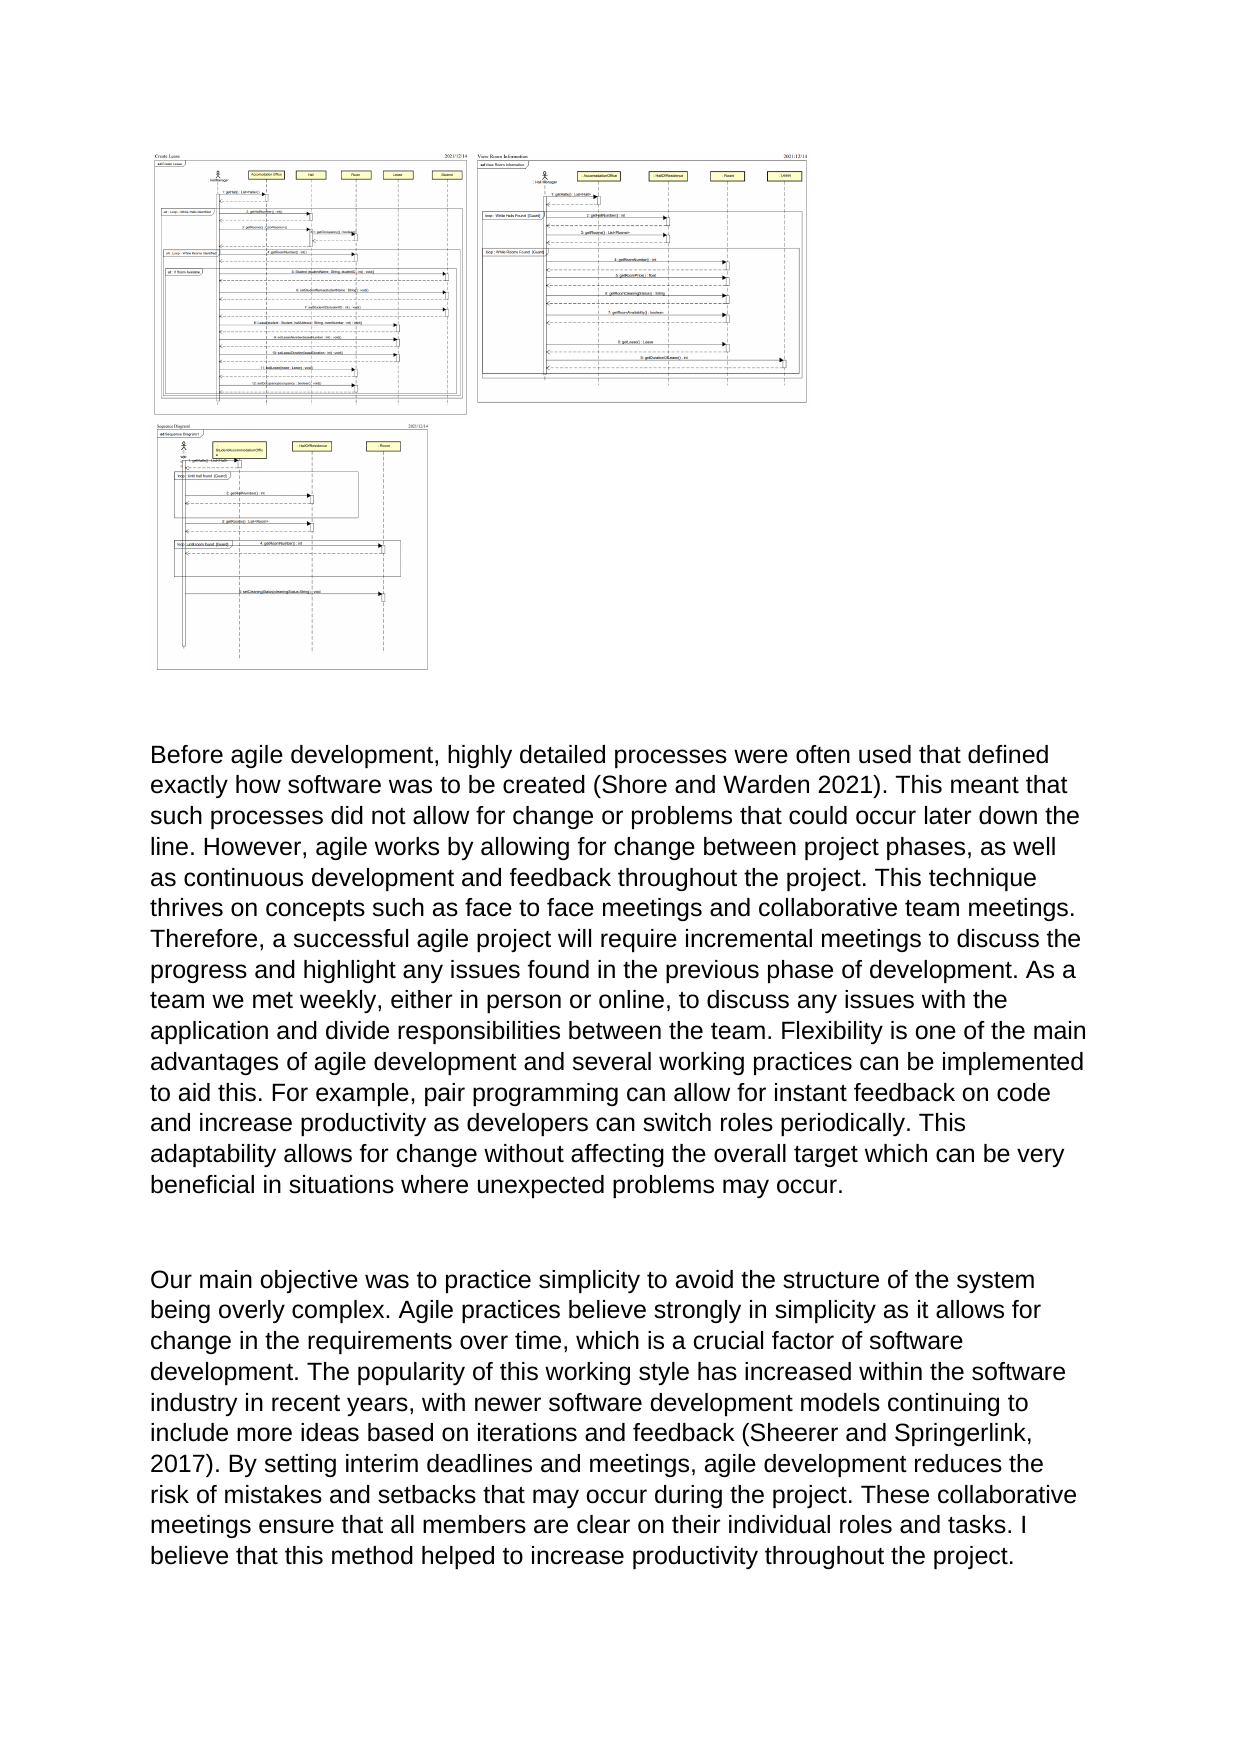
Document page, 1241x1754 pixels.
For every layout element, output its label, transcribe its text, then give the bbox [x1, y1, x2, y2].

text Our main objective was to practice simplicity to avoid the structure of the system being overly complex. Agile practices believe strongly in simplicity as it allows for change in the requirements over time, which is a crucial factor of software development. The popularity of this working style has increased within the software industry in recent years, with newer software development models continuing to include more ideas based on iterations and feedback (Sheerer and Springerlink, 2017). By setting interim deadlines and meetings, agile development reduces the risk of mistakes and setbacks that may occur during the project. These collaborative meetings ensure that all members are clear on their individual roles and tasks. I believe that this method helped to increase productivity throughout the project. [150, 1264, 1090, 1570]
text Before agile development, highly detailed processes were often used that defined exactly how software was to be created (Shore and Warden 2021). This meant that such processes did not allow for change or problems that could occur later down the line. However, agile works by allowing for change between project phases, as well as continuous development and feedback throughout the project. This technique thrives on concepts such as face to face meetings and collaborative team meetings. Therefore, a successful agile project will require incremental meetings to discuss the progress and highlight any issues found in the previous phase of development. As a team we met weekly, either in person or online, to discuss any issues with the application and divide responsibilities between the team. Flexibility is one of the main advantages of agile development and several working practices can be implemented to aid this. For example, pair programming can allow for instant feedback on code and increase productivity as developers can switch roles periodically. This adaptability allows for change without affecting the overall target which can be very beneficial in situations where unexpected problems may occur. [150, 739, 1090, 1198]
